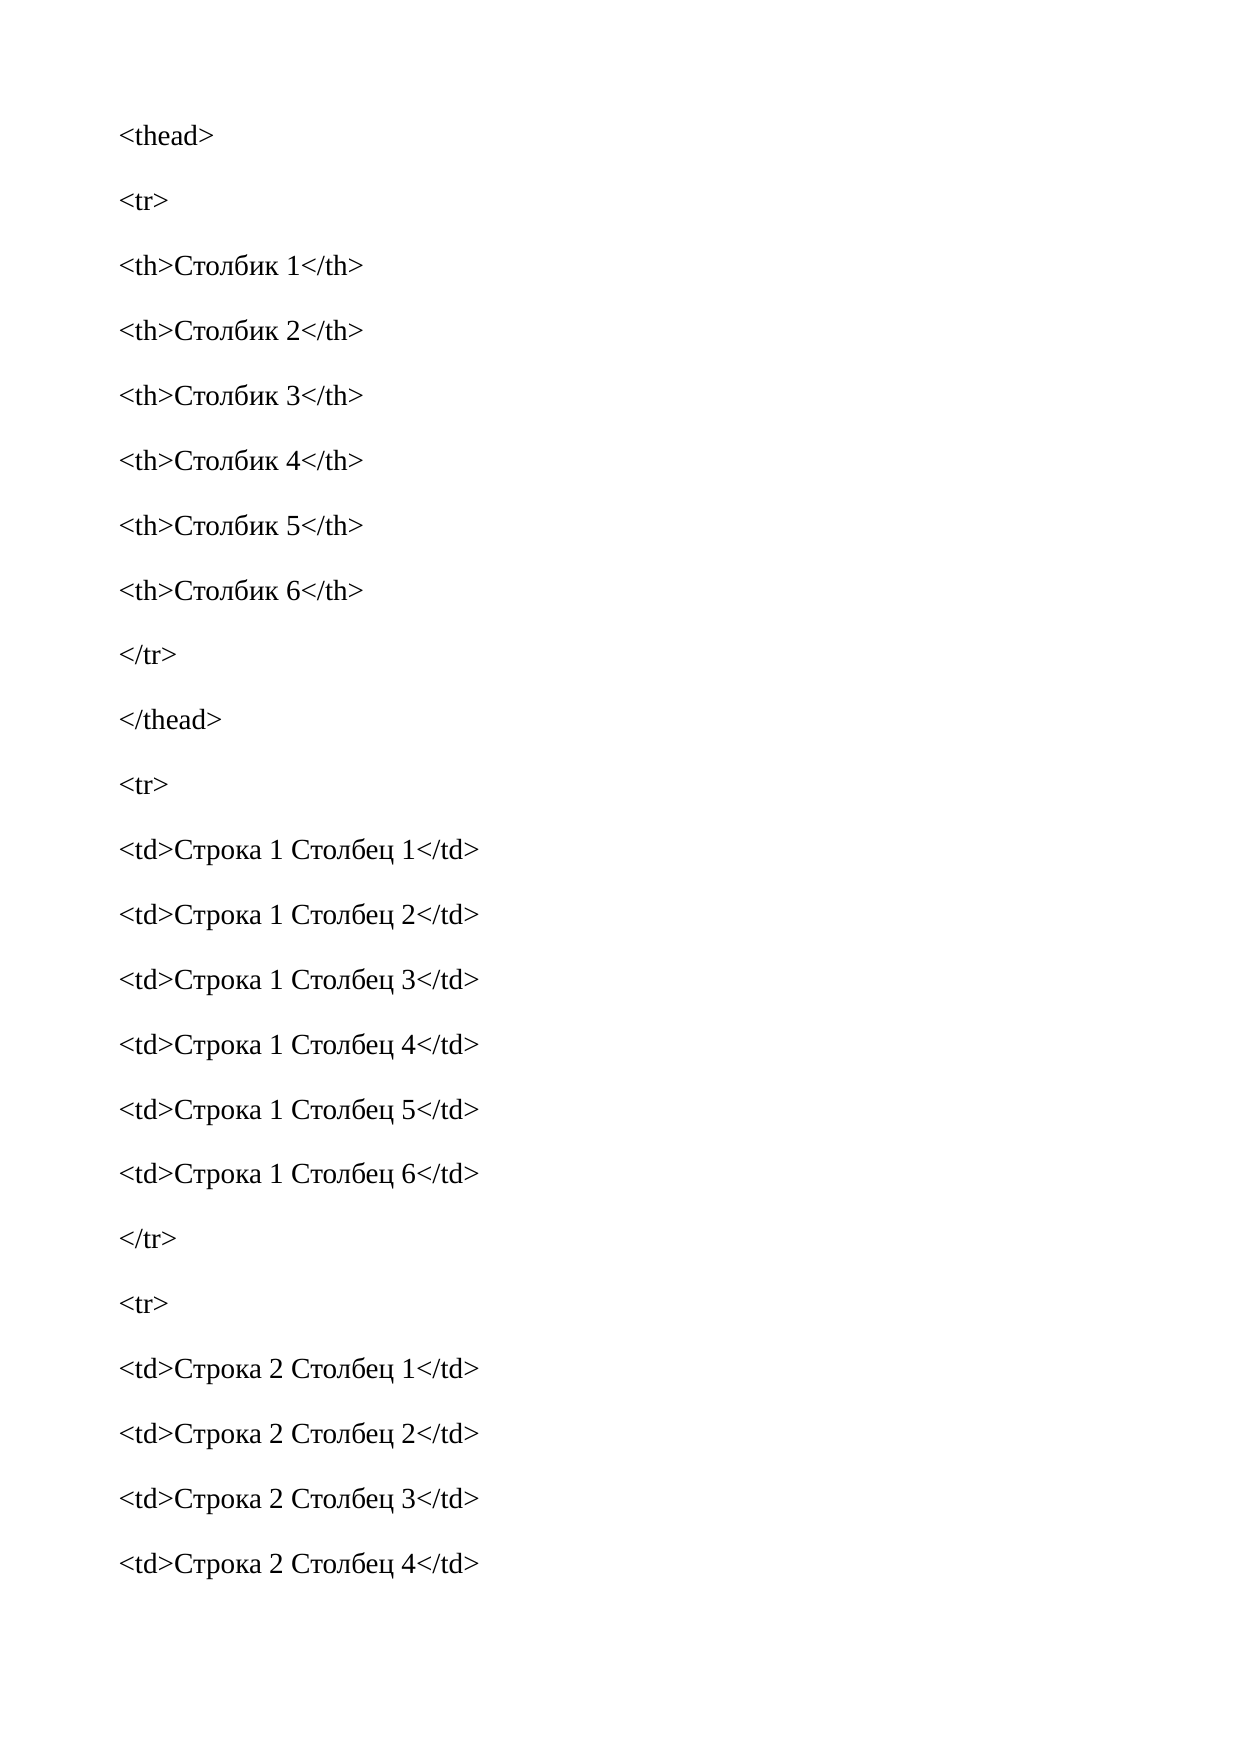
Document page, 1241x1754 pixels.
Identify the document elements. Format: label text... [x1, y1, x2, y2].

text <th>Столбик 6</th> [118, 573, 1122, 606]
text <td>Строка 2 Столбец 4</td> [118, 1546, 1122, 1579]
text <td>Строка 1 Столбец 3</td> [118, 962, 1122, 996]
text <td>Строка 1 Столбец 6</td> [118, 1157, 1122, 1190]
text <th>Столбик 2</th> [118, 313, 1122, 347]
text <tr> [118, 1286, 1122, 1320]
text <td>Строка 1 Столбец 2</td> [118, 897, 1122, 931]
text </tr> [118, 637, 1122, 671]
text <td>Строка 2 Столбец 1</td> [118, 1351, 1122, 1385]
text <th>Столбик 5</th> [118, 508, 1122, 541]
text <td>Строка 1 Столбец 4</td> [118, 1027, 1122, 1060]
text </tr> [118, 1222, 1122, 1255]
text <td>Строка 2 Столбец 3</td> [118, 1481, 1122, 1515]
text <th>Столбик 4</th> [118, 443, 1122, 476]
text </thead> [118, 702, 1122, 736]
text <tr> [118, 767, 1122, 801]
text <tr> [118, 183, 1122, 217]
text <td>Строка 2 Столбец 2</td> [118, 1416, 1122, 1450]
text <thead> [118, 118, 1122, 152]
text <th>Столбик 3</th> [118, 378, 1122, 411]
text <td>Строка 1 Столбец 1</td> [118, 832, 1122, 866]
text <td>Строка 1 Столбец 5</td> [118, 1092, 1122, 1125]
text <th>Столбик 1</th> [118, 248, 1122, 282]
